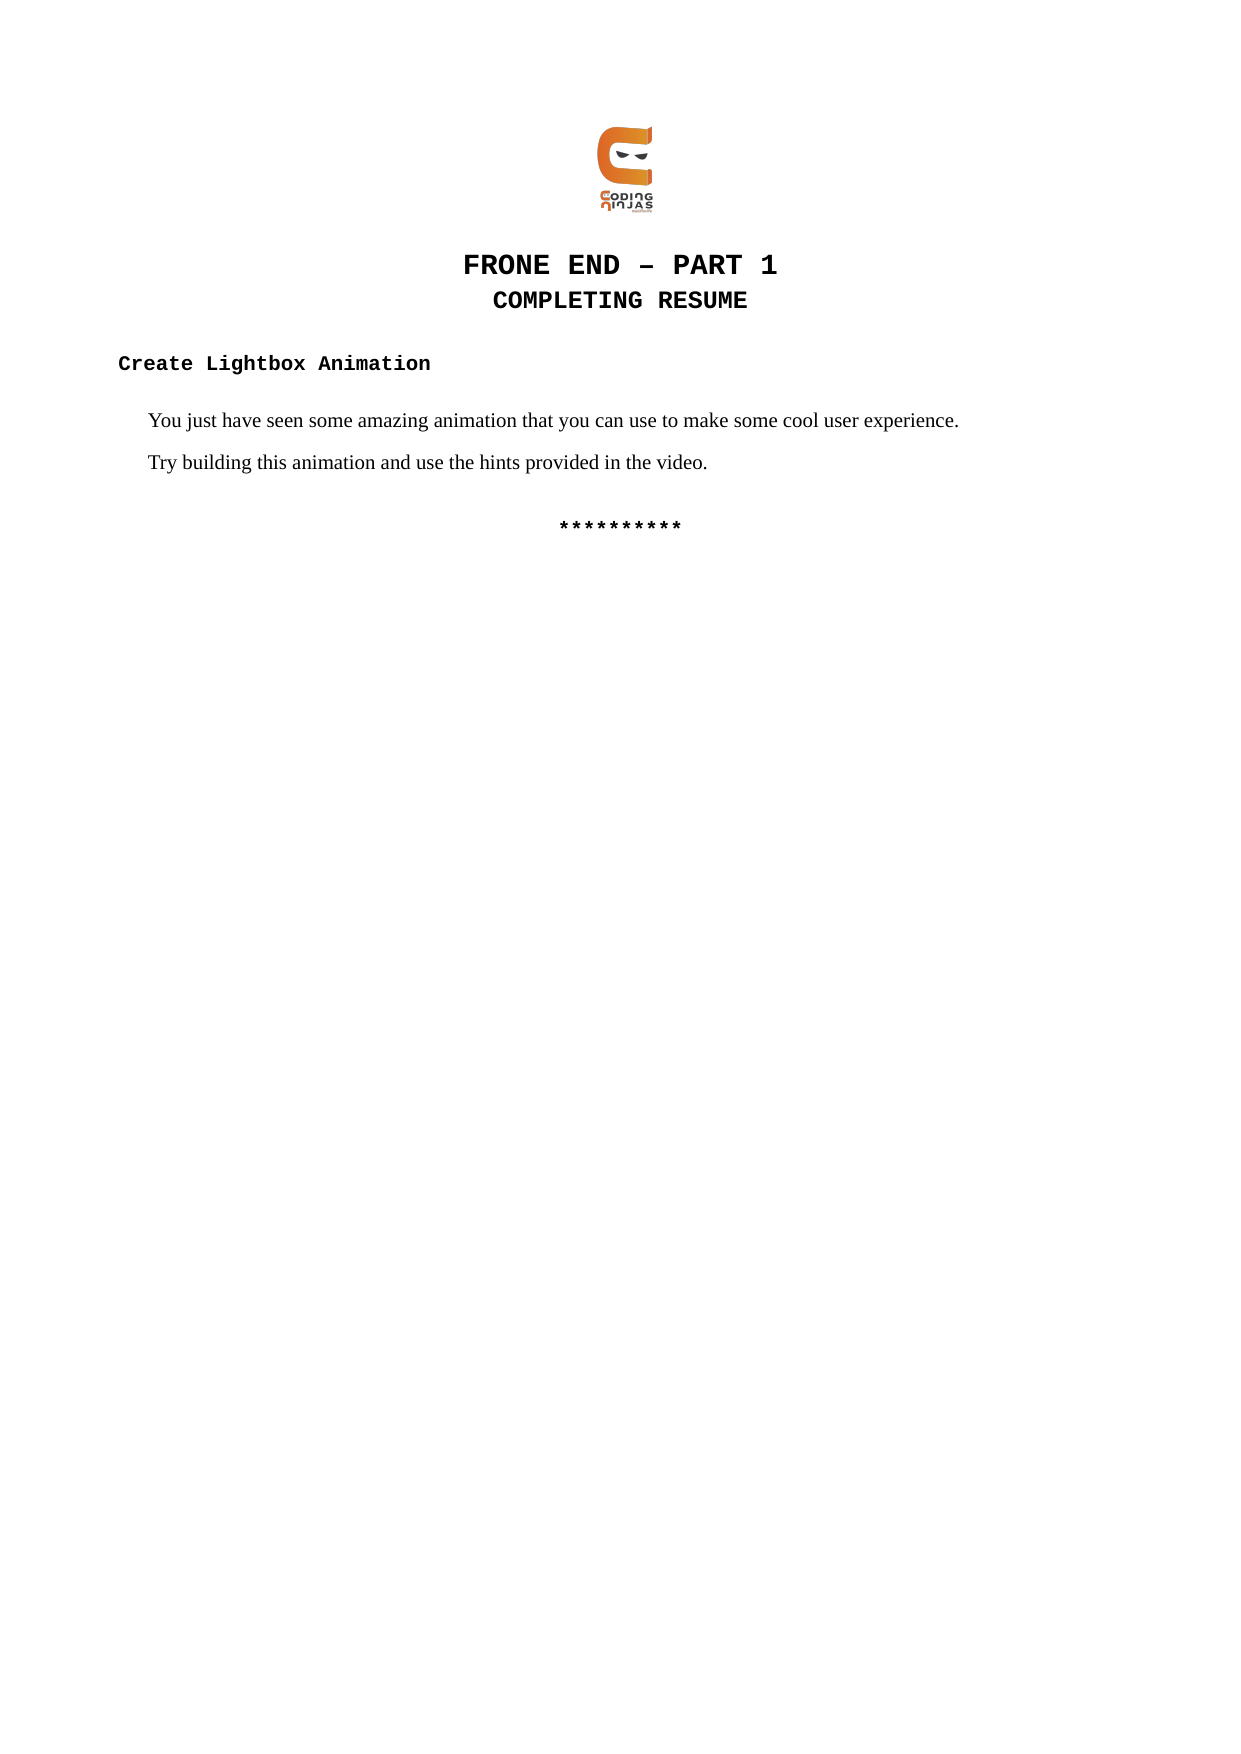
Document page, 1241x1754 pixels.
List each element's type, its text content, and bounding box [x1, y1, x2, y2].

text FRONE END – PART 1 [118, 250, 1122, 283]
picture [578, 122, 672, 217]
text You just have seen some amazing animation that you can use to make some cool user experience. [148, 407, 1122, 432]
text Create Lightbox Animation [118, 353, 1122, 377]
text COMPLETING RESUME [118, 288, 1122, 316]
text ********** [118, 519, 1122, 543]
text Try building this animation and use the hints provided in the video. [148, 450, 1122, 474]
